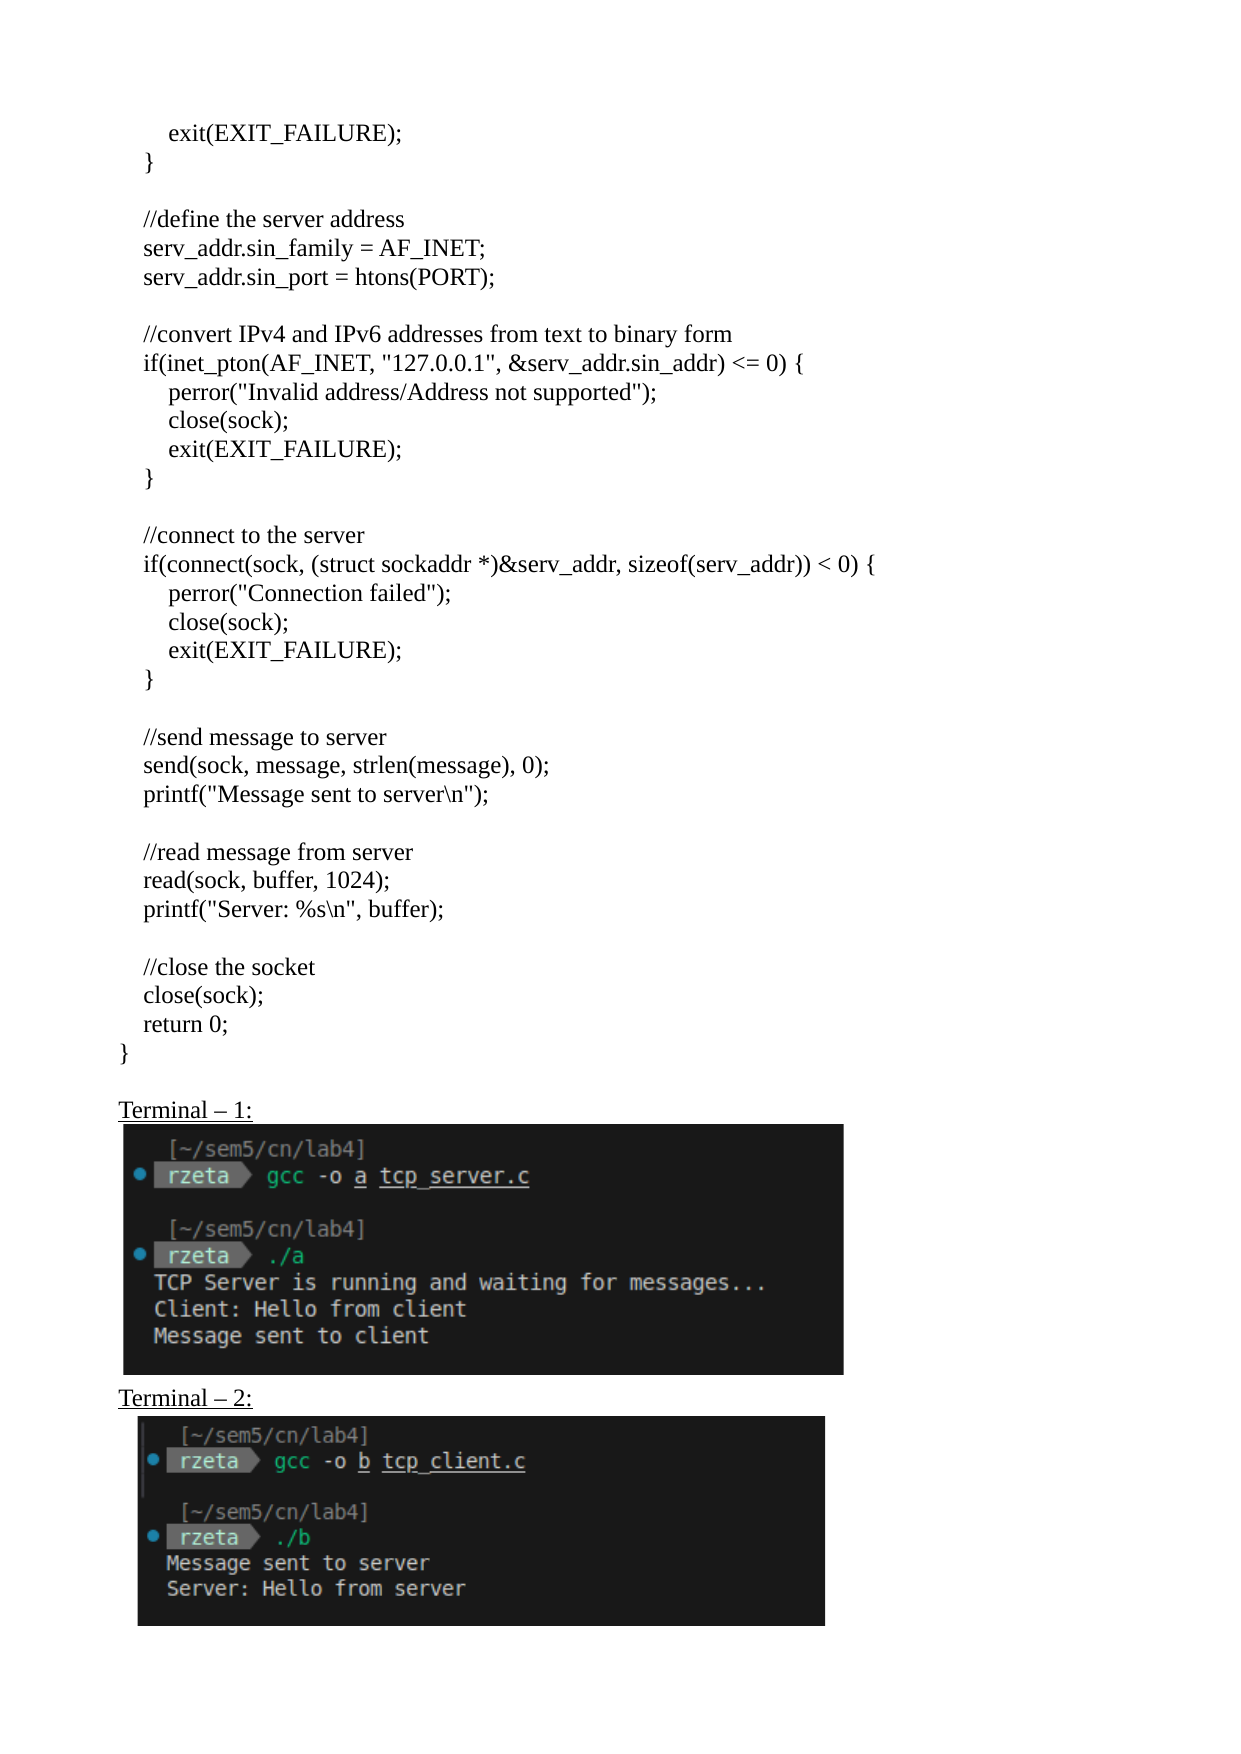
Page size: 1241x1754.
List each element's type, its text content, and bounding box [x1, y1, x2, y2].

text } [118, 147, 1122, 176]
text close(sock); [118, 406, 1122, 434]
text //close the socket [118, 952, 1122, 981]
text serv_addr.sin_port = htons(PORT); [118, 262, 1122, 291]
text //connect to the server [118, 521, 1122, 549]
text if(inet_pton(AF_INET, "127.0.0.1", &serv_addr.sin_addr) <= 0) { [118, 348, 1122, 377]
text return 0; [118, 1009, 1122, 1038]
text } [118, 664, 1122, 693]
text exit(EXIT_FAILURE); [118, 434, 1122, 463]
text //define the server address [118, 204, 1122, 233]
text printf("Message sent to server\n"); [118, 779, 1122, 808]
text close(sock); [118, 607, 1122, 636]
text exit(EXIT_FAILURE); [118, 636, 1122, 664]
text [826, 1584, 1122, 1613]
text //read message from server [118, 837, 1122, 866]
text send(sock, message, strlen(message), 0); [118, 751, 1122, 779]
text perror("Invalid address/Address not supported"); [118, 377, 1122, 406]
text perror("Connection failed"); [118, 578, 1122, 607]
text } [118, 1038, 1122, 1067]
text serv_addr.sin_family = AF_INET; [118, 233, 1122, 262]
text exit(EXIT_FAILURE); [118, 118, 1122, 147]
text Terminal – 1: [118, 1096, 1122, 1124]
text //send message to server [118, 722, 1122, 751]
text if(connect(sock, (struct sockaddr *)&serv_addr, sizeof(serv_addr)) < 0) { [118, 549, 1122, 578]
text //convert IPv4 and IPv6 addresses from text to binary form [118, 319, 1122, 348]
text [118, 1584, 137, 1613]
text read(sock, buffer, 1024); [118, 866, 1122, 894]
text printf("Server: %s\n", buffer); [118, 894, 1122, 923]
text Terminal – 2: [118, 1124, 1122, 1412]
picture [123, 1124, 844, 1375]
text close(sock); [118, 981, 1122, 1009]
picture [137, 1416, 826, 1626]
text } [118, 463, 1122, 492]
